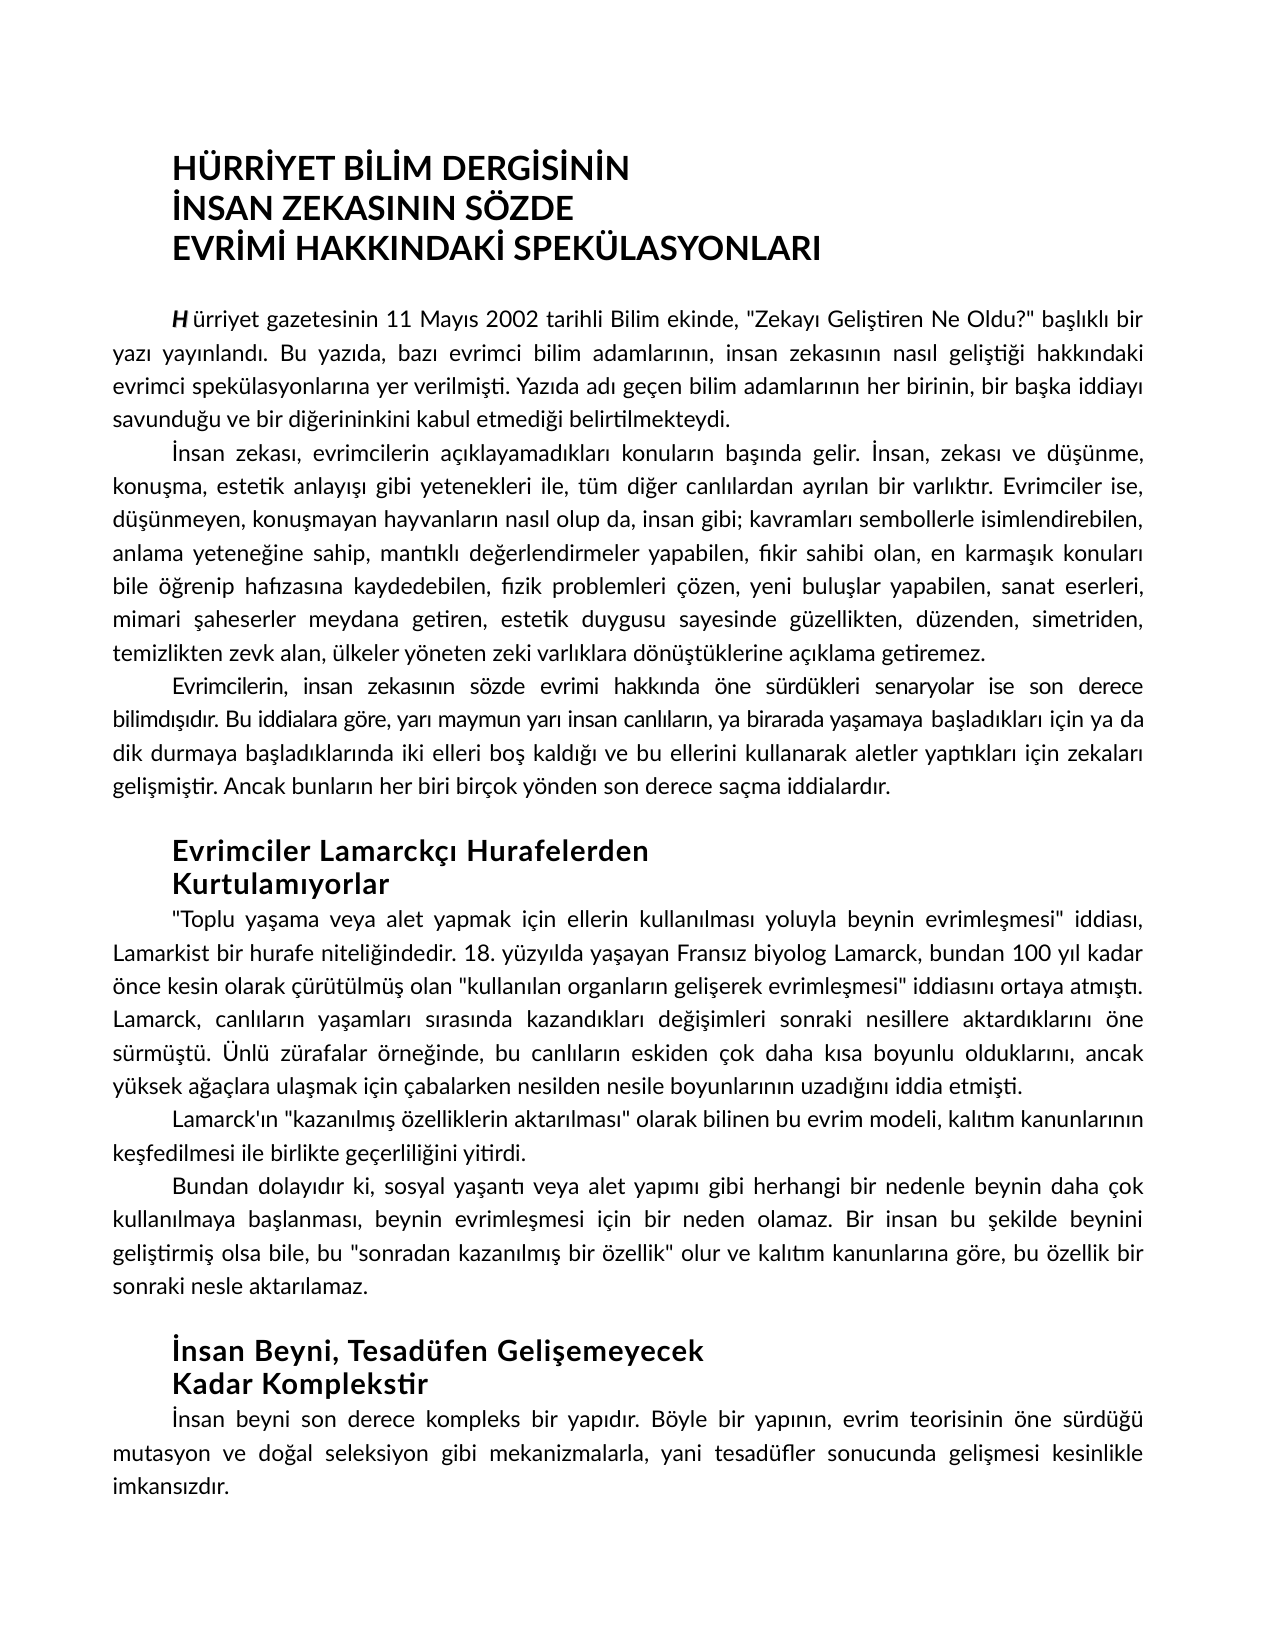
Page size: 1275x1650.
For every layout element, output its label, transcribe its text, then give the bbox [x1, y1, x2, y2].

text EVRİMİ HAKKINDAKİ SPEKÜLASYONLARI [112, 228, 1145, 268]
text İnsan beyni son derece kompleks bir yapıdır. Böyle bir yapının, evrim teorisinin öne sürdüğü mutasyon ve doğal seleksiyon gibi mekanizmalarla, yani tesadüfler sonucunda gelişmesi kesinlikle imkansızdır. [112, 1401, 1145, 1501]
text İnsan zekası, evrimcilerin açıklayamadıkları konuların başında gelir. İnsan, zekası ve düşünme, konuşma, estetik anlayışı gibi yetenekleri ile, tüm diğer canlılardan ayrılan bir varlıktır. Evrimciler ise, düşünmeyen, konuşmayan hayvanların nasıl olup da, insan gibi; kavramları sembollerle isimlendirebilen, anlama yeteneğine sahip, mantıklı değerlendirmeler yapabilen, fikir sahibi olan, en karmaşık konuları bile öğrenip hafızasına kaydedebilen, fizik problemleri çözen, yeni buluşlar yapabilen, sanat eserleri, mimari şaheserler meydana getiren, estetik duygusu sayesinde güzellikten, düzenden, simetriden, temizlikten zevk alan, ülkeler yöneten zeki varlıklara dönüştüklerine açıklama getiremez. [112, 434, 1145, 668]
text Evrimciler Lamarckçı Hurafelerden [112, 834, 1145, 868]
text İnsan Beyni, Tesadüfen Gelişemeyecek [112, 1334, 1145, 1368]
text İNSAN ZEKASININ SÖZDE [112, 188, 1145, 228]
text Evrimcilerin, insan zekasının sözde evrimi hakkında öne sürdükleri senaryolar ise son derece bilimdışıdır. Bu iddialara göre, yarı maymun yarı insan canlıların, ya birarada yaşamaya başladıkları için ya da dik durmaya başladıklarında iki elleri boş kaldığı ve bu ellerini kullanarak aletler yaptıkları için zekaları gelişmiştir. Ancak bunların her biri birçok yönden son derece saçma iddialardır. [112, 668, 1145, 801]
text HÜRRİYET BİLİM DERGİSİNİN [112, 148, 1145, 188]
text Bundan dolayıdır ki, sosyal yaşantı veya alet yapımı gibi herhangi bir nedenle beynin daha çok kullanılmaya başlanması, beynin evrimleşmesi için bir neden olamaz. Bir insan bu şekilde beynini geliştirmiş olsa bile, bu "sonradan kazanılmış bir özellik" olur ve kalıtım kanunlarına göre, bu özellik bir sonraki nesle aktarılamaz. [112, 1168, 1145, 1301]
text Hürriyet gazetesinin 11 Mayıs 2002 tarihli Bilim ekinde, "Zekayı Geliştiren Ne Oldu?" başlıklı bir yazı yayınlandı. Bu yazıda, bazı evrimci bilim adamlarının, insan zekasının nasıl geliştiği hakkındaki evrimci spekülasyonlarına yer verilmişti. Yazıda adı geçen bilim adamlarının her birinin, bir başka iddiayı savunduğu ve bir diğerininkini kabul etmediği belirtilmekteydi. [112, 301, 1145, 434]
text Kurtulamıyorlar [112, 868, 1145, 901]
text Kadar Komplekstir [112, 1368, 1145, 1401]
text Lamarck'ın "kazanılmış özelliklerin aktarılması" olarak bilinen bu evrim modeli, kalıtım kanunlarının keşfedilmesi ile birlikte geçerliliğini yitirdi. [112, 1101, 1145, 1168]
text "Toplu yaşama veya alet yapmak için ellerin kullanılması yoluyla beynin evrimleşmesi" iddiası, Lamarkist bir hurafe niteliğindedir. 18. yüzyılda yaşayan Fransız biyolog Lamarck, bundan 100 yıl kadar önce kesin olarak çürütülmüş olan "kullanılan organların gelişerek evrimleşmesi" iddiasını ortaya atmıştı. Lamarck, canlıların yaşamları sırasında kazandıkları değişimleri sonraki nesillere aktardıklarını öne sürmüştü. Ünlü zürafalar örneğinde, bu canlıların eskiden çok daha kısa boyunlu olduklarını, ancak yüksek ağaçlara ulaşmak için çabalarken nesilden nesile boyunlarının uzadığını iddia etmişti. [112, 901, 1145, 1101]
